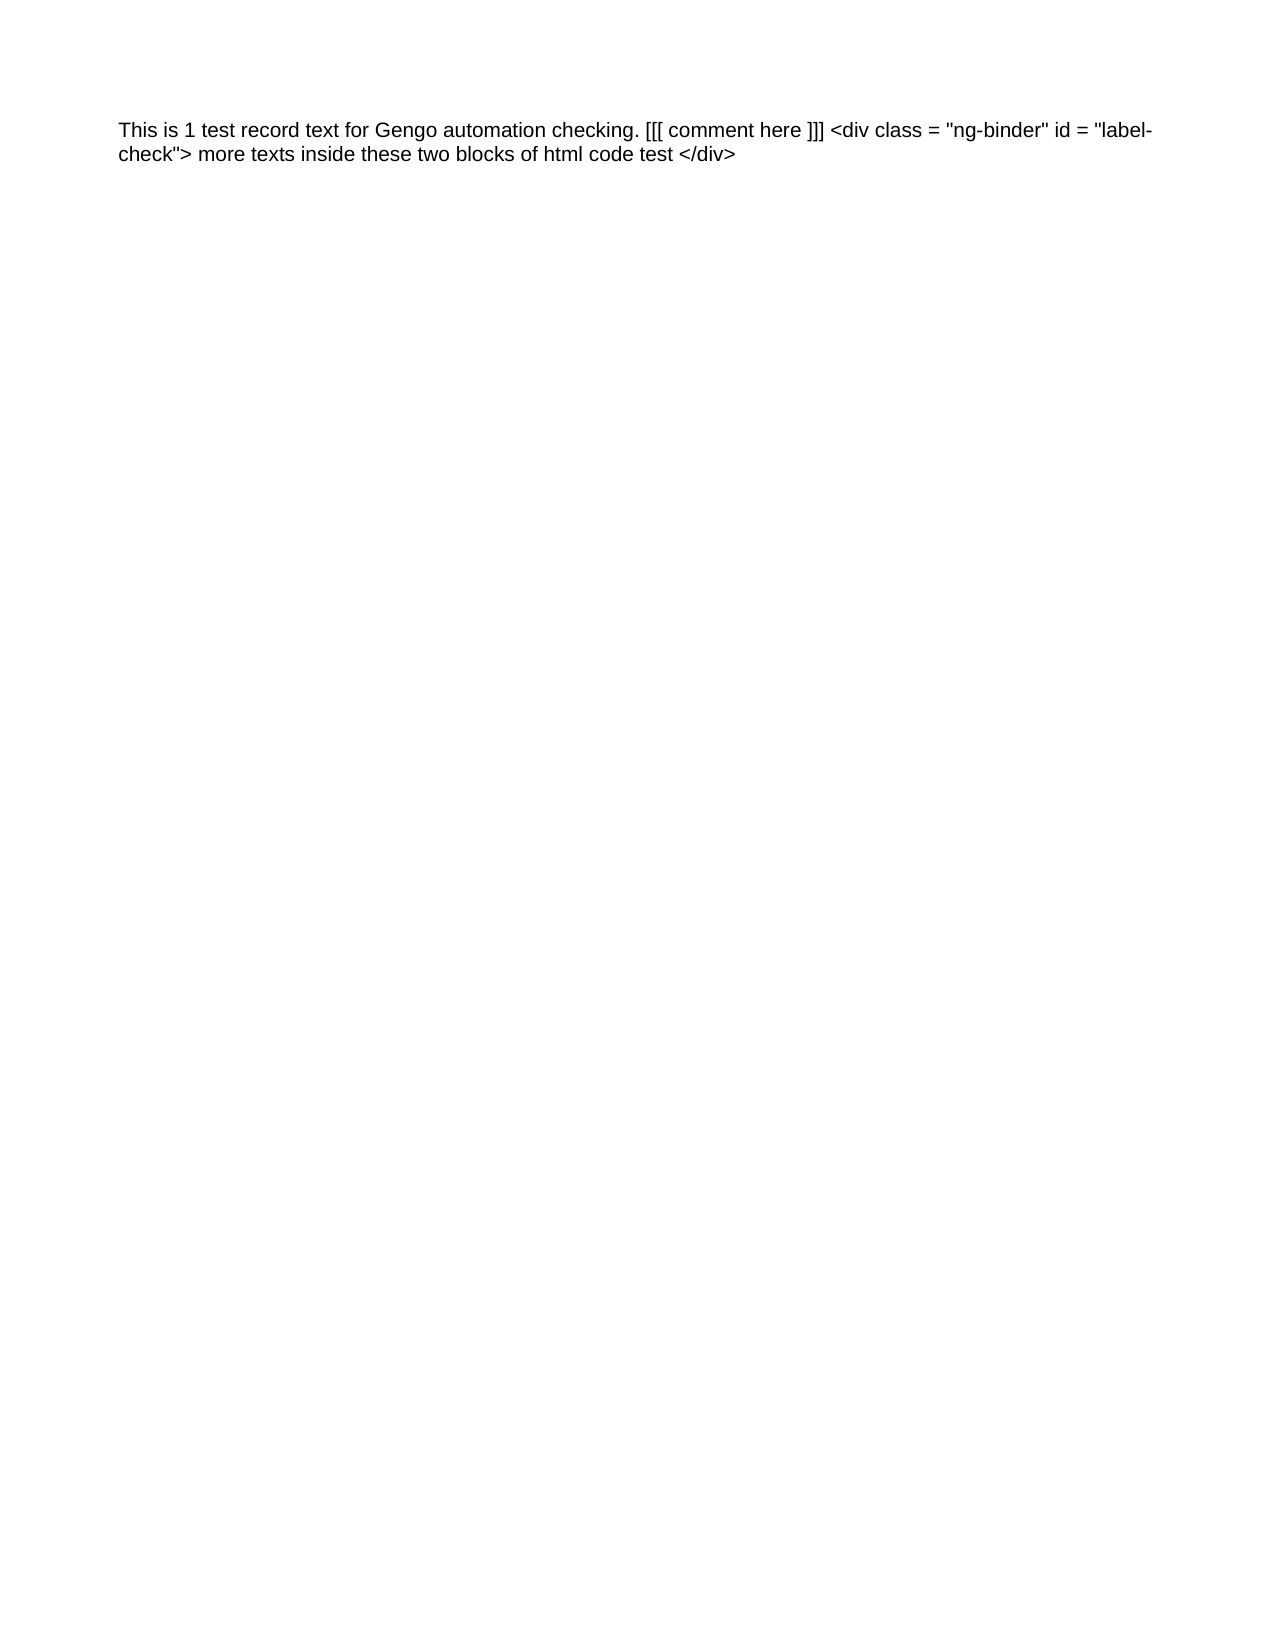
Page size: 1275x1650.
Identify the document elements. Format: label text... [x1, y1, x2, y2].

text This is 1 test record text for Gengo automation checking. [[[ comment here ]]] <div class = "ng-binder" id = "label-check"> more texts inside these two blocks of html code test </div> [118, 118, 1157, 166]
